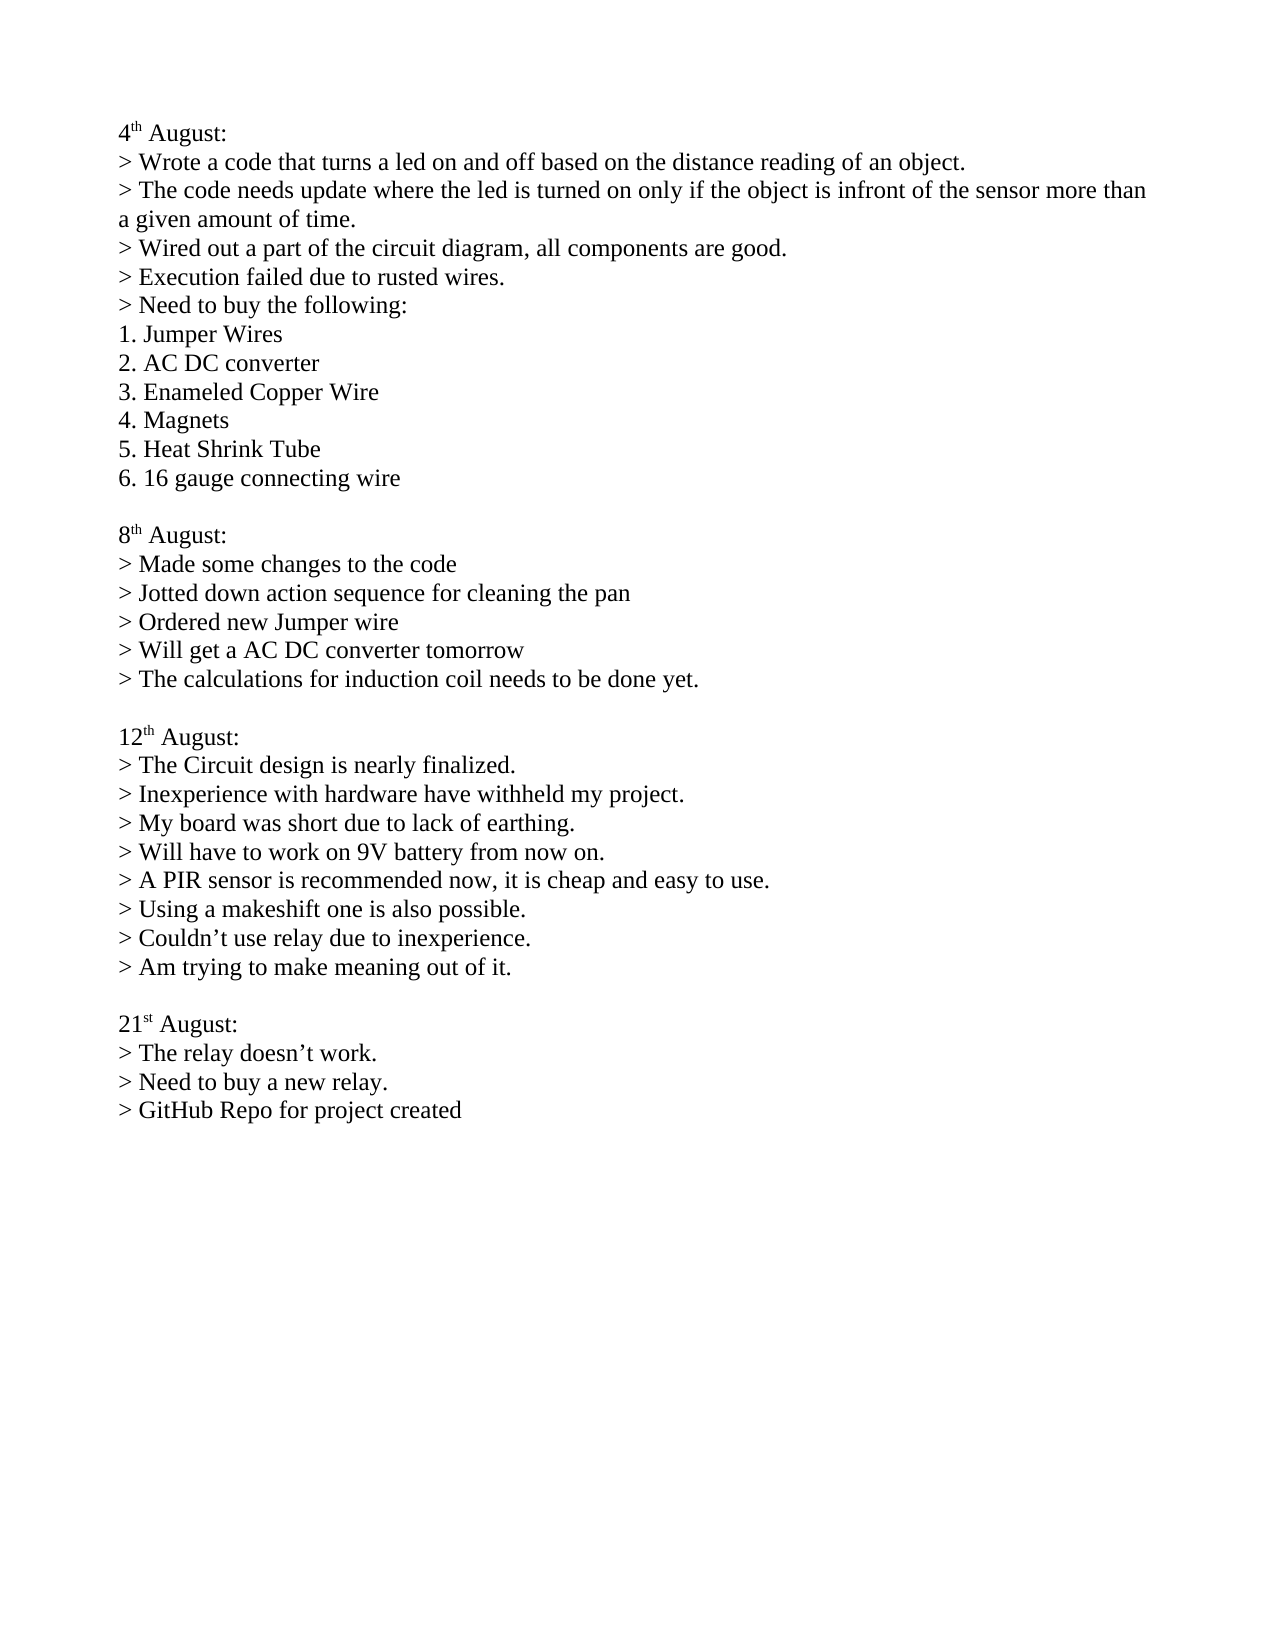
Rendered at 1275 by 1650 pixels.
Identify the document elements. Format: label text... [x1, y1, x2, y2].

text > Am trying to make meaning out of it. [118, 952, 1157, 981]
text 4th August: [118, 118, 1157, 147]
text > Need to buy the following: [118, 291, 1157, 319]
text 21st August: [118, 1009, 1157, 1038]
text > The calculations for induction coil needs to be done yet. [118, 664, 1157, 693]
text > A PIR sensor is recommended now, it is cheap and easy to use. [118, 866, 1157, 894]
text 5. Heat Shrink Tube [118, 434, 1157, 463]
text > Will get a AC DC converter tomorrow [118, 636, 1157, 664]
text > The code needs update where the led is turned on only if the object is infront of the sensor more than a given amount of time. [118, 176, 1157, 233]
text > The relay doesn’t work. [118, 1038, 1157, 1067]
text > Wrote a code that turns a led on and off based on the distance reading of an object. [118, 147, 1157, 176]
text > GitHub Repo for project created [118, 1096, 1157, 1124]
text 2. AC DC converter [118, 348, 1157, 377]
text > Ordered new Jumper wire [118, 607, 1157, 636]
text > My board was short due to lack of earthing. [118, 808, 1157, 837]
text > Inexperience with hardware have withheld my project. [118, 779, 1157, 808]
text > Couldn’t use relay due to inexperience. [118, 923, 1157, 952]
text > The Circuit design is nearly finalized. [118, 751, 1157, 779]
text 12th August: [118, 722, 1157, 751]
text 4. Magnets [118, 406, 1157, 434]
text 8th August: [118, 521, 1157, 549]
text > Made some changes to the code [118, 549, 1157, 578]
text > Using a makeshift one is also possible. [118, 894, 1157, 923]
text > Will have to work on 9V battery from now on. [118, 837, 1157, 866]
text > Jotted down action sequence for cleaning the pan [118, 578, 1157, 607]
text > Wired out a part of the circuit diagram, all components are good. [118, 233, 1157, 262]
text > Execution failed due to rusted wires. [118, 262, 1157, 291]
text 1. Jumper Wires [118, 319, 1157, 348]
text 3. Enameled Copper Wire [118, 377, 1157, 406]
text 6. 16 gauge connecting wire [118, 463, 1157, 492]
text > Need to buy a new relay. [118, 1067, 1157, 1096]
